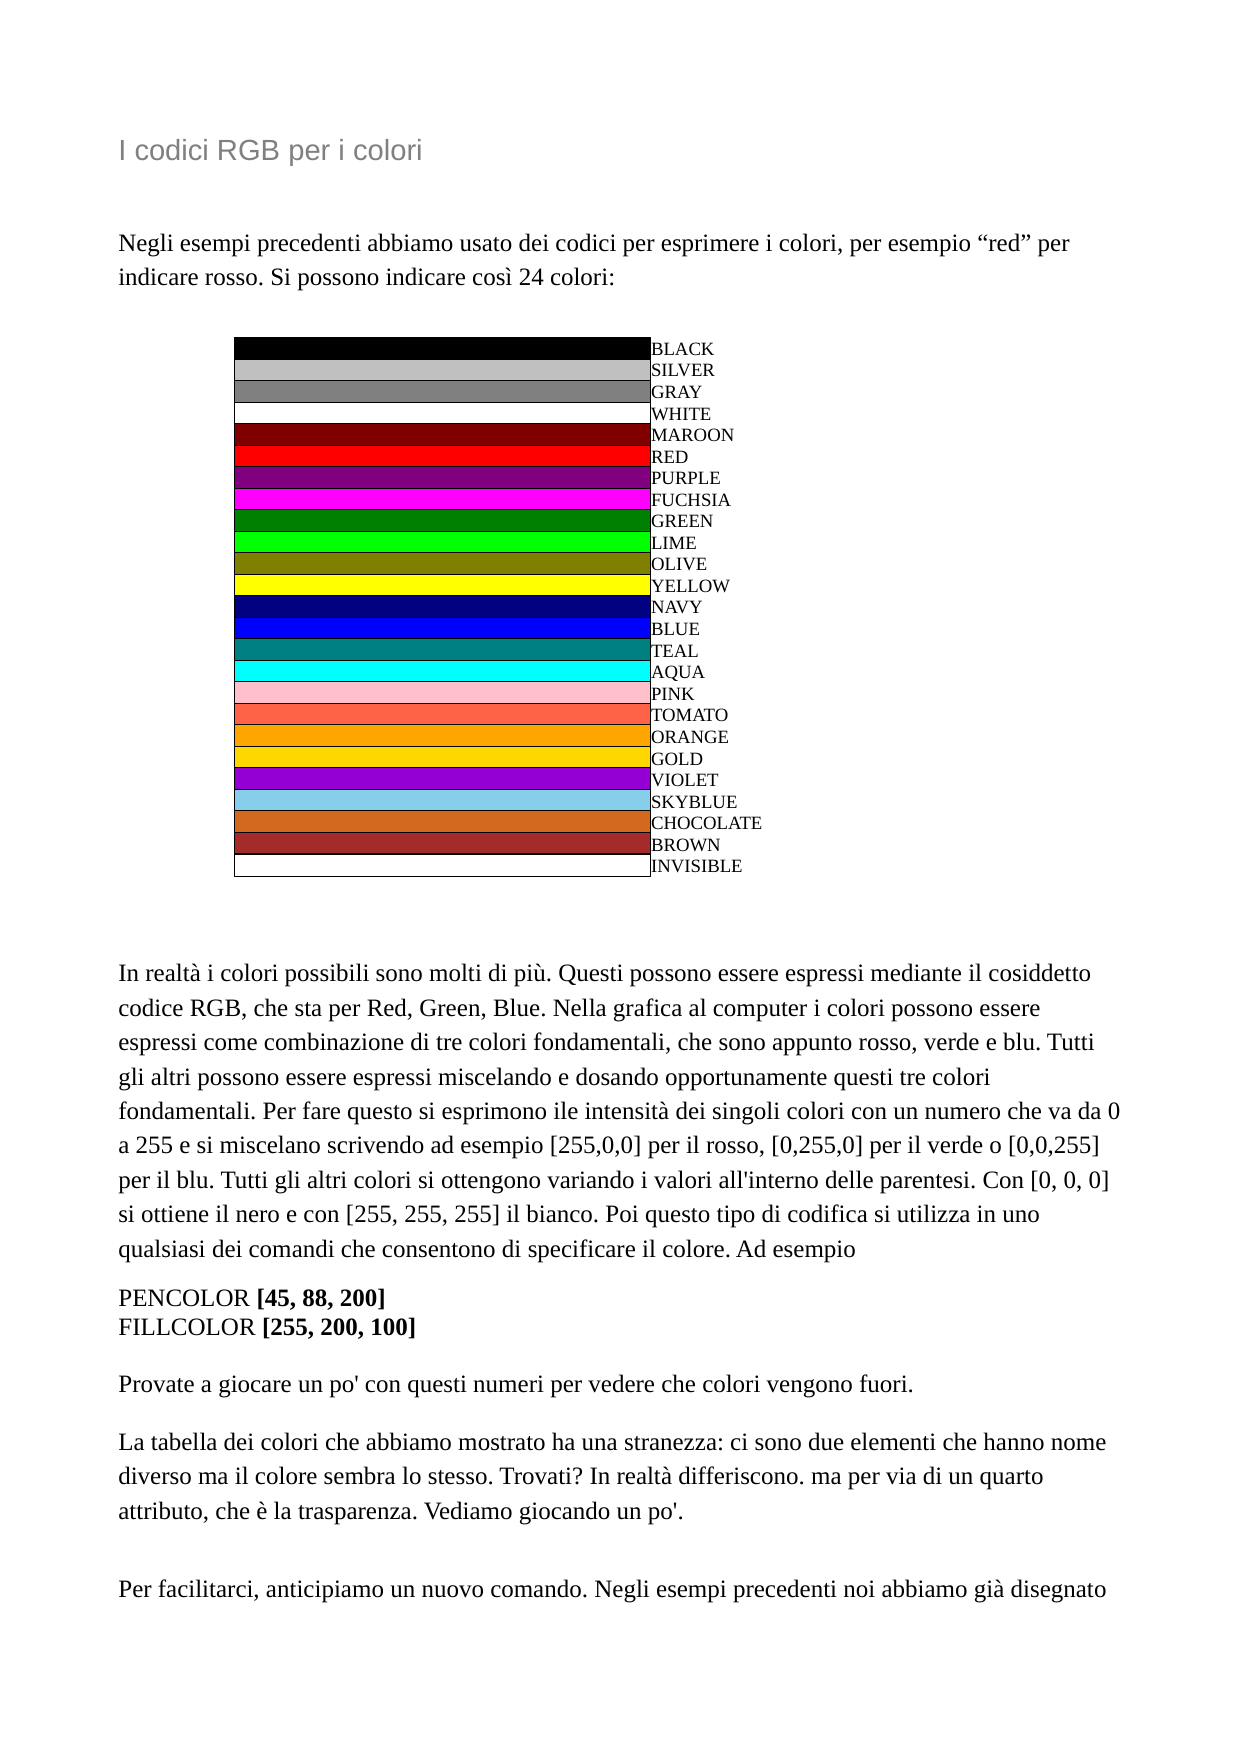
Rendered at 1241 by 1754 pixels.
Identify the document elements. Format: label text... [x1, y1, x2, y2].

text RED [651, 446, 945, 467]
text SILVER [651, 359, 945, 381]
text GRAY [651, 381, 945, 402]
text LIME [651, 532, 945, 553]
text FUCHSIA [651, 489, 945, 510]
text TOMATO [651, 704, 945, 726]
text YELLOW [651, 575, 945, 596]
text TEAL [651, 639, 945, 661]
text BLACK [651, 338, 945, 359]
text NAVY [651, 596, 945, 618]
text VIOLET [651, 769, 945, 791]
text PINK [651, 683, 945, 704]
text Negli esempi precedenti abbiamo usato dei codici per esprimere i colori, per esempio “red” per indicare rosso. Si possono indicare così 24 colori: [118, 228, 1122, 291]
text ORANGE [651, 726, 945, 747]
text Provate a giocare un po' con questi numeri per vedere che colori vengono fuori. [118, 1369, 1122, 1398]
text GREEN [651, 510, 945, 532]
text OLIVE [651, 553, 945, 575]
text La tabella dei colori che abbiamo mostrato ha una stranezza: ci sono due elementi che hanno nome diverso ma il colore sembra lo stesso. Trovati? In realtà differiscono. ma per via di un quarto attributo, che è la trasparenza. Vediamo giocando un po'. [118, 1427, 1122, 1524]
text GOLD [651, 747, 945, 769]
subtitle I codici RGB per i colori [118, 133, 1122, 166]
text CHOCOLATE [651, 812, 945, 834]
text WHITE [651, 402, 945, 424]
text BROWN [651, 834, 945, 855]
text BLUE [651, 618, 945, 639]
text MAROON [651, 424, 945, 446]
text SKYBLUE [651, 791, 945, 812]
text PENCOLOR [45, 88, 200] [118, 1283, 1122, 1312]
text FILLCOLOR [255, 200, 100] [118, 1312, 1122, 1341]
text AQUA [651, 661, 945, 683]
text PURPLE [651, 467, 945, 489]
text In realtà i colori possibili sono molti di più. Questi possono essere espressi mediante il cosiddetto codice RGB, che sta per Red, Green, Blue. Nella grafica al computer i colori possono essere espressi come combinazione di tre colori fondamentali, che sono appunto rosso, verde e blu. Tutti gli altri possono essere espressi miscelando e dosando opportunamente questi tre colori fondamentali. Per fare questo si esprimono ile intensità dei singoli colori con un numero che va da 0 a 255 e si miscelano scrivendo ad esempio [255,0,0] per il rosso, [0,255,0] per il verde o [0,0,255] per il blu. Tutti gli altri colori si ottengono variando i valori all'interno delle parentesi. Con [0, 0, 0] si ottiene il nero e con [255, 255, 255] il bianco. Poi questo tipo di codifica si utilizza in uno qualsiasi dei comandi che consentono di specificare il colore. Ad esempio [118, 958, 1122, 1263]
text INVISIBLE [651, 855, 945, 877]
text Per facilitarci, anticipiamo un nuovo comando. Negli esempi precedenti noi abbiamo già disegnato [118, 1574, 1122, 1602]
